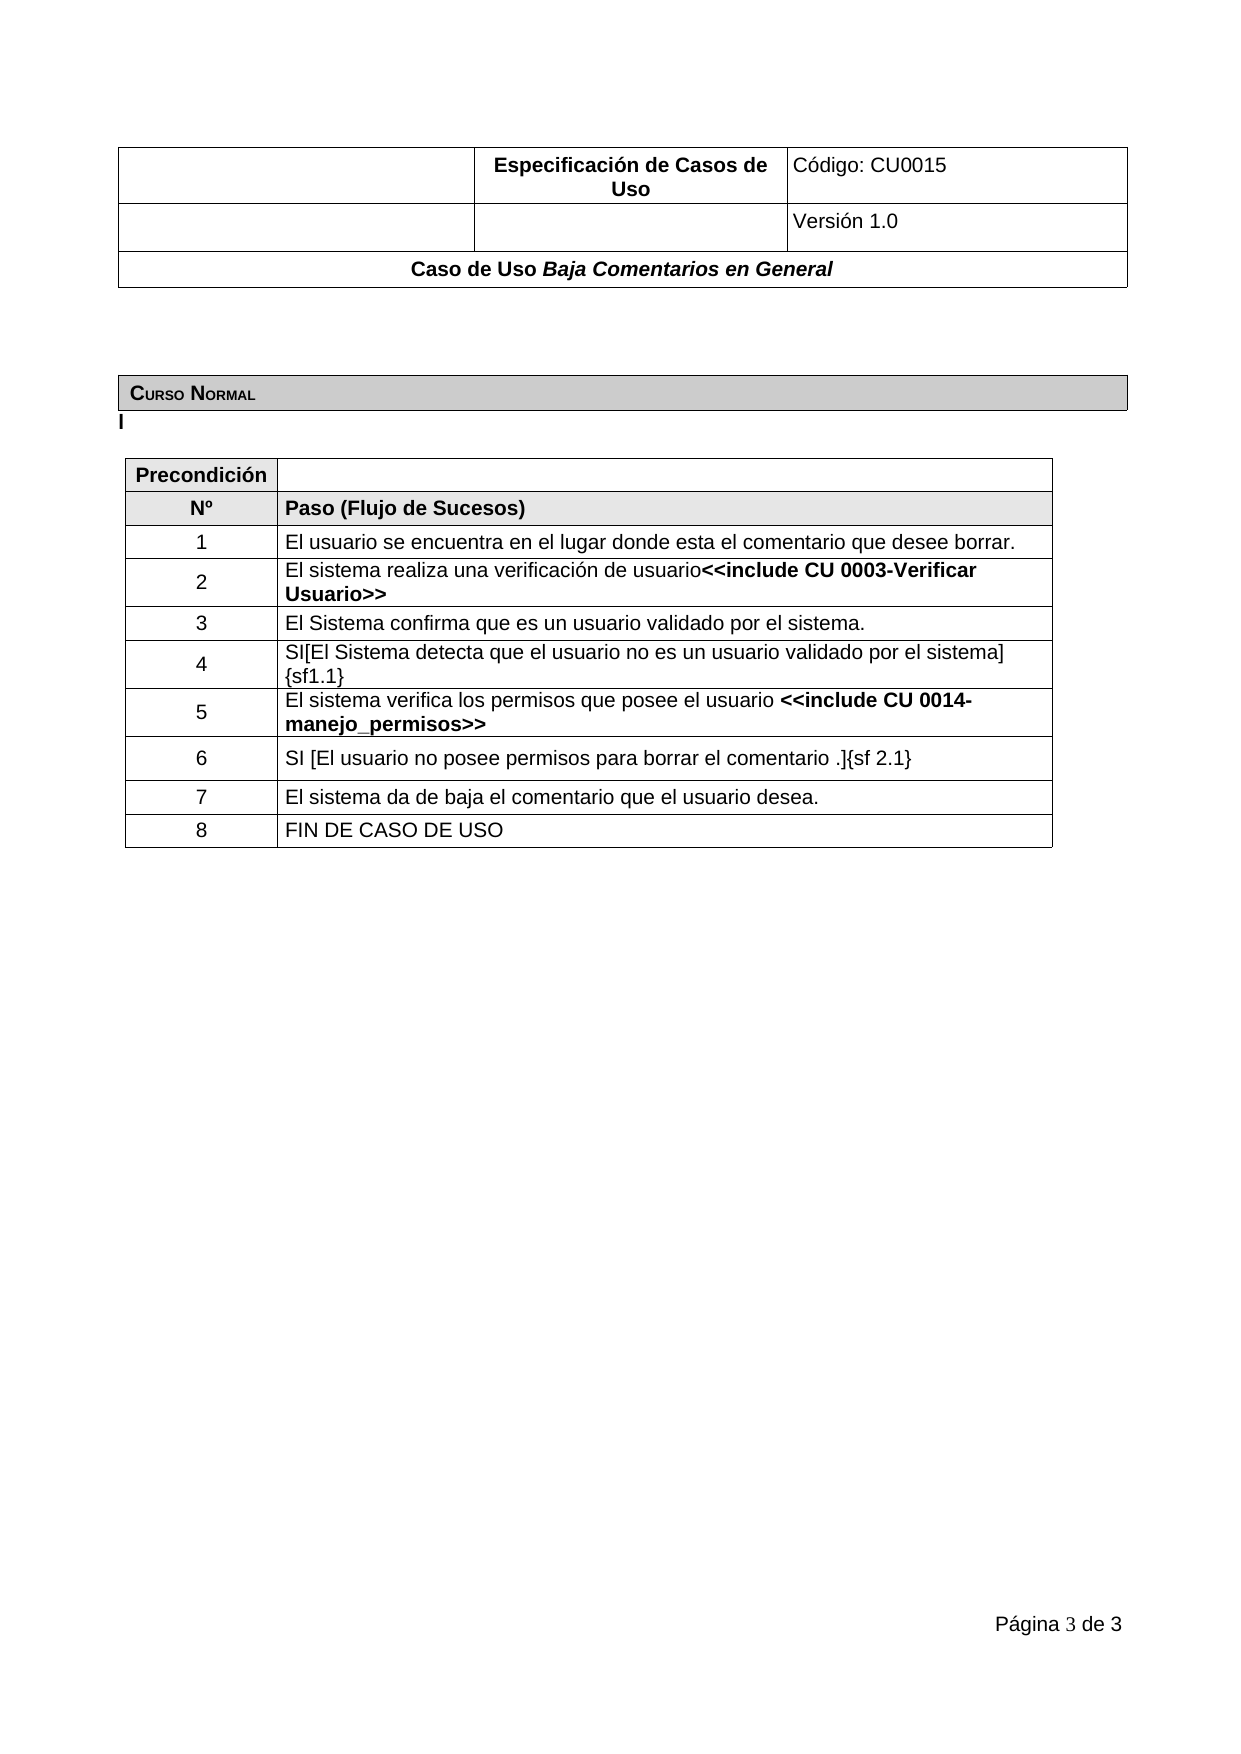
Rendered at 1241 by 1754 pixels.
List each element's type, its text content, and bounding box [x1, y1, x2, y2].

table_cell El usuario se encuentra en el lugar donde esta el comentario que desee borrar. [278, 526, 1052, 558]
table_cell Paso (Flujo de Sucesos) [278, 492, 1052, 525]
table_header Curso Normal [119, 376, 1127, 410]
table_cell SI[El Sistema detecta que el usuario no es un usuario validado por el sistema]{sf1.1} [278, 641, 1052, 687]
table_cell 7 [126, 781, 277, 813]
table_cell El sistema verifica los permisos que posee el usuario <<include CU 0014-manejo_permisos>> [278, 689, 1052, 736]
table_cell Nº [126, 492, 277, 525]
table_cell 6 [126, 737, 277, 780]
table_cell 5 [126, 689, 277, 736]
table_cell El sistema da de baja el comentario que el usuario desea. [278, 781, 1052, 813]
text l [118, 411, 1122, 434]
table_cell FIN DE CASO DE USO [278, 815, 1052, 847]
table_cell 2 [126, 559, 277, 606]
table_cell SI [El usuario no posee permisos para borrar el comentario .]{sf 2.1} [278, 737, 1052, 780]
table_cell 3 [126, 607, 277, 639]
table_cell El sistema realiza una verificación de usuario<<include CU 0003-Verificar Usuario>> [278, 559, 1052, 606]
table_cell 1 [126, 526, 277, 558]
table_cell 4 [126, 641, 277, 687]
table_cell 8 [126, 815, 277, 847]
table_cell El Sistema confirma que es un usuario validado por el sistema. [278, 607, 1052, 639]
table_header Precondición [126, 459, 277, 491]
table_header [278, 459, 1052, 491]
